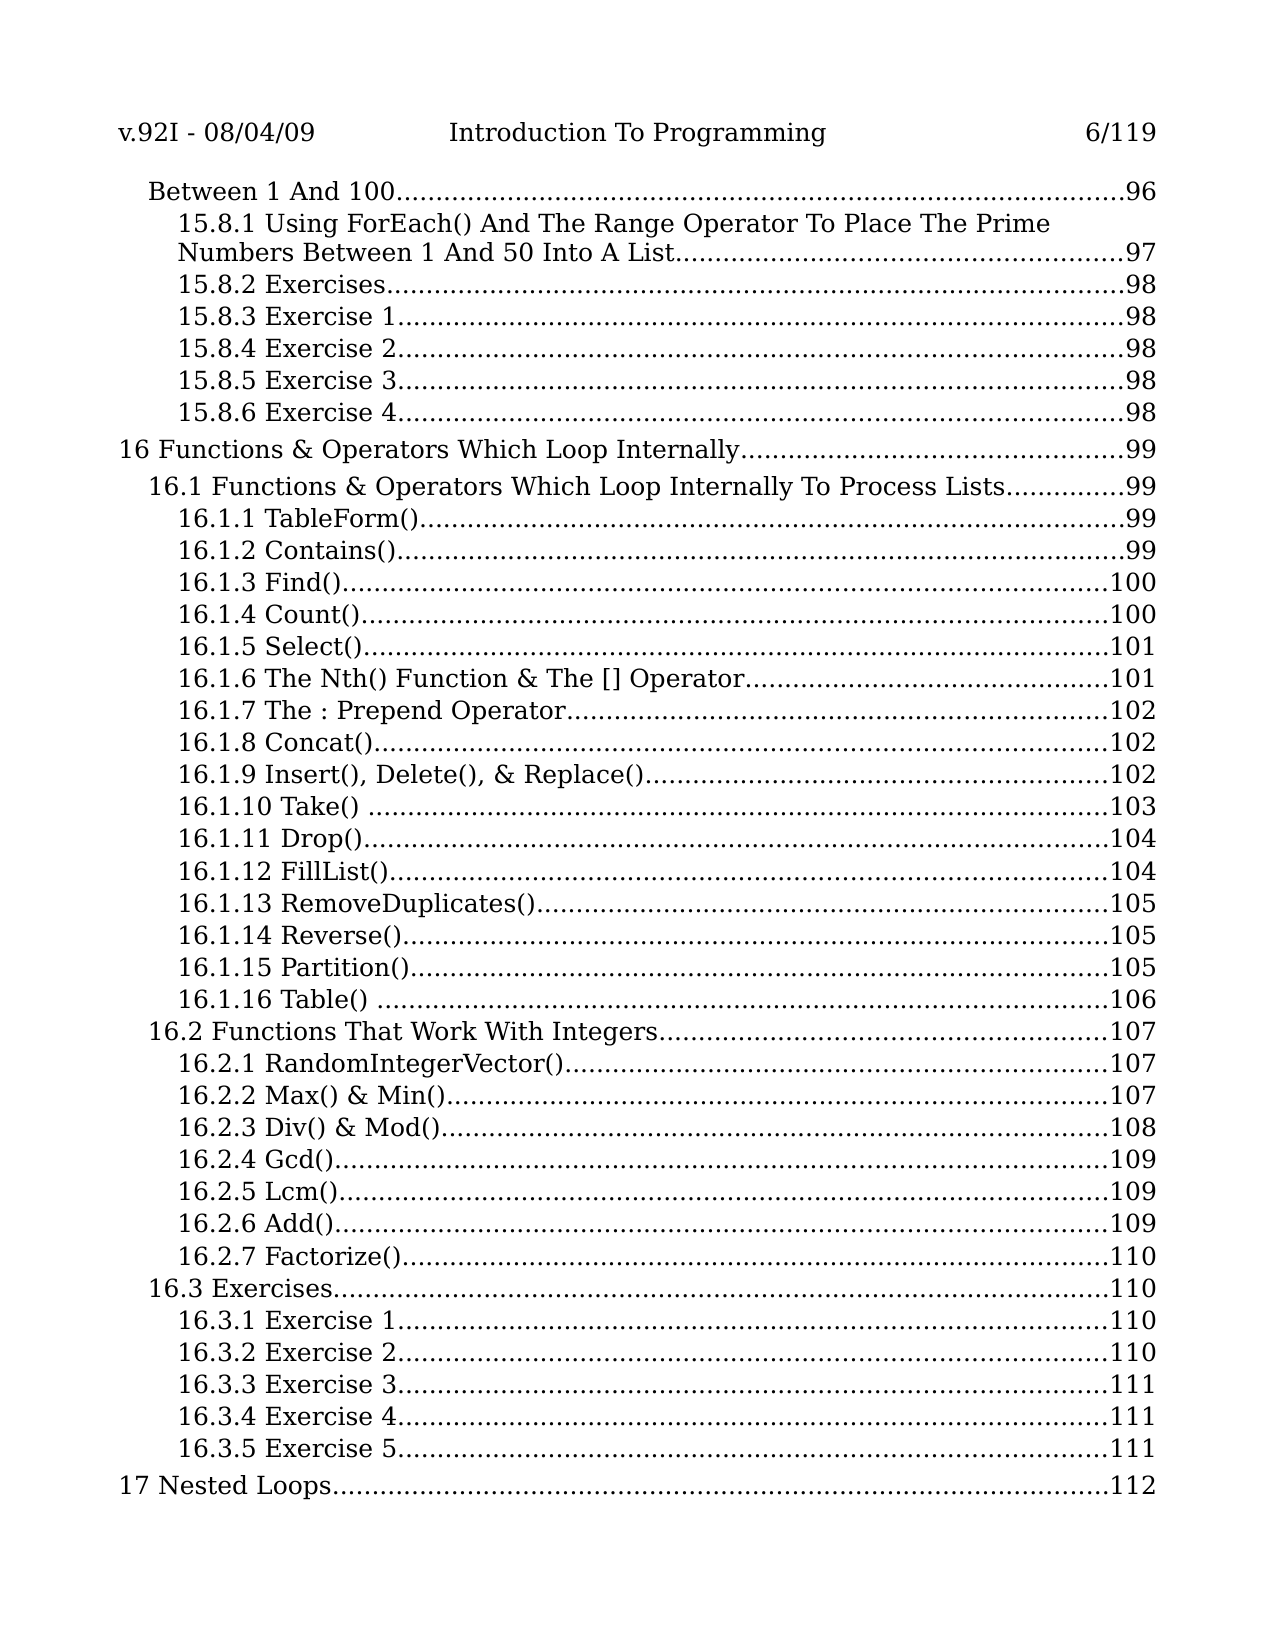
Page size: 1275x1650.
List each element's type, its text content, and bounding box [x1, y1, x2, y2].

text 16.2.7 Factorize() 110 [177, 1242, 1157, 1271]
text 15.8.1 Using ForEach() And The Range Operator To Place The Prime Numbers Between 1 And 50 Into A List 97 [177, 209, 1157, 267]
text 16.1.9 Insert(), Delete(), & Replace() 102 [177, 761, 1157, 790]
text 16.1.4 Count() 100 [177, 600, 1157, 629]
text 16.3.4 Exercise 4 111 [177, 1402, 1157, 1431]
text 16.1.11 Drop() 104 [177, 825, 1157, 854]
text 15.8.6 Exercise 4 98 [177, 398, 1157, 428]
text 16.2 Functions That Work With Integers 107 [148, 1017, 1157, 1046]
text 16.1.6 The Nth() Function & The [] Operator 101 [177, 664, 1157, 693]
text 16.2.2 Max() & Min() 107 [177, 1081, 1157, 1111]
text 16.2.6 Add() 109 [177, 1210, 1157, 1239]
text 15.8.4 Exercise 2 98 [177, 334, 1157, 363]
text 16.1.8 Concat() 102 [177, 728, 1157, 758]
text 16.1.16 Table() 106 [177, 985, 1157, 1014]
text 15.8.2 Exercises 98 [177, 270, 1157, 299]
text 16.1.10 Take() 103 [177, 793, 1157, 822]
text 15.8 Using ForEach() With The Range Operator To Print The Prime Numbers Between 1 And 100 96 [148, 177, 1157, 206]
text 16.3.1 Exercise 1 110 [177, 1306, 1157, 1335]
text 16.3.2 Exercise 2 110 [177, 1338, 1157, 1367]
text 16.2.4 Gcd() 109 [177, 1146, 1157, 1175]
text 16.1 Functions & Operators Which Loop Internally To Process Lists 99 [148, 472, 1157, 501]
text 16.2.5 Lcm() 109 [177, 1178, 1157, 1207]
text 16.2.1 RandomIntegerVector() 107 [177, 1049, 1157, 1078]
text 16.1.14 Reverse() 105 [177, 921, 1157, 950]
text 16.3.5 Exercise 5 111 [177, 1434, 1157, 1463]
text 16.1.3 Find() 100 [177, 568, 1157, 597]
text 16.3.3 Exercise 3 111 [177, 1370, 1157, 1399]
text 16 Functions & Operators Which Loop Internally 99 [118, 435, 1157, 464]
text 17 Nested Loops 112 [118, 1471, 1157, 1500]
text 16.1.7 The : Prepend Operator 102 [177, 696, 1157, 726]
text 16.1.12 FillList() 104 [177, 857, 1157, 886]
text 15.8.5 Exercise 3 98 [177, 366, 1157, 396]
text 16.3 Exercises 110 [148, 1274, 1157, 1303]
text 16.2.3 Div() & Mod() 108 [177, 1113, 1157, 1143]
text 16.1.13 RemoveDuplicates() 105 [177, 889, 1157, 918]
text 15.8.3 Exercise 1 98 [177, 302, 1157, 331]
text 16.1.2 Contains() 99 [177, 536, 1157, 565]
text 16.1.1 TableForm() 99 [177, 504, 1157, 533]
text 16.1.15 Partition() 105 [177, 953, 1157, 982]
text 16.1.5 Select() 101 [177, 632, 1157, 661]
